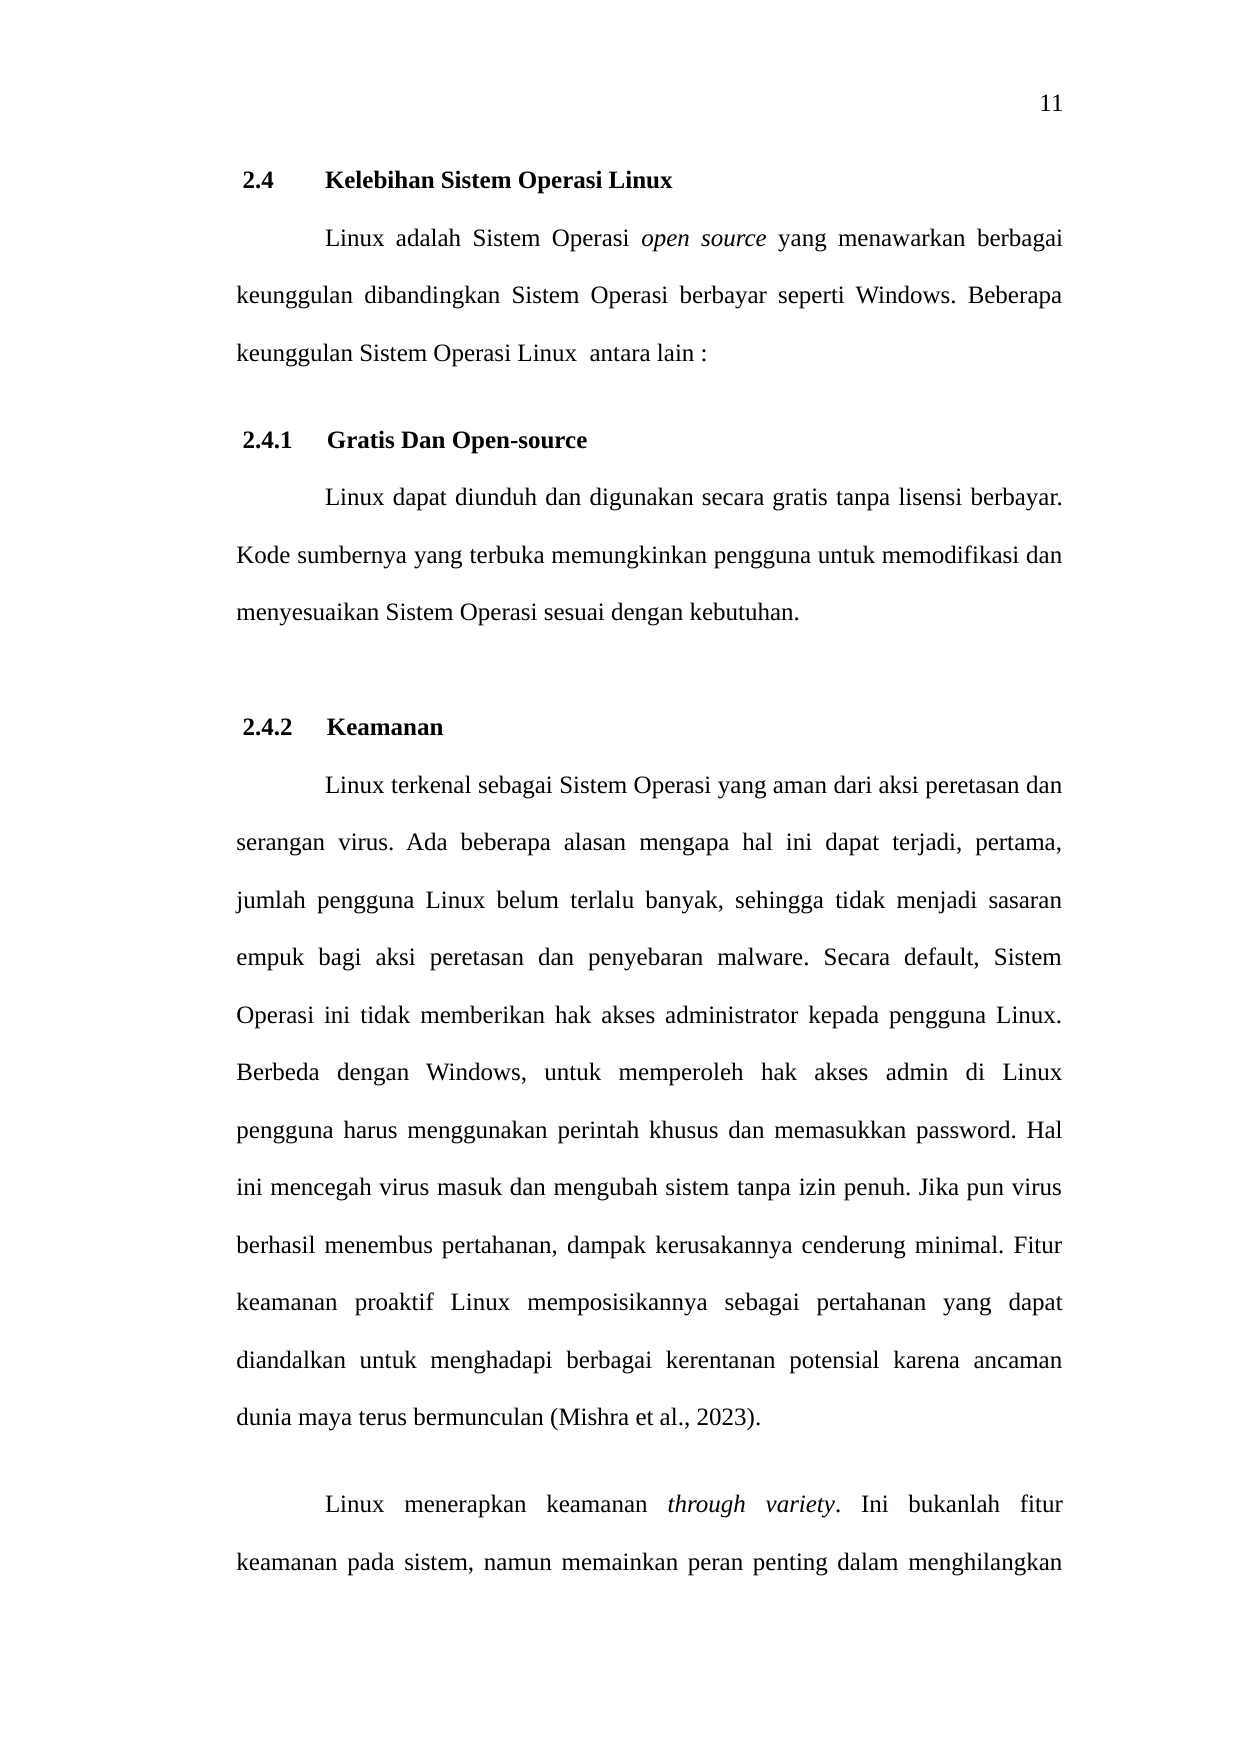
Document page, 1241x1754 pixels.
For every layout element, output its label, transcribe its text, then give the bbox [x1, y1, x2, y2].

text Linux menerapkan keamanan through variety. Ini bukanlah fitur keamanan pada sistem, namun memainkan peran penting dalam menghilangkan [236, 1489, 1063, 1576]
text Linux adalah Sistem Operasi open source yang menawarkan berbagai keunggulan dibandingkan Sistem Operasi berbayar seperti Windows. Beberapa keunggulan Sistem Operasi Linux antara lain : [236, 223, 1063, 367]
text Linux terkenal sebagai Sistem Operasi yang aman dari aksi peretasan dan serangan virus. Ada beberapa alasan mengapa hal ini dapat terjadi, pertama, jumlah pengguna Linux belum terlalu banyak, sehingga tidak menjadi sasaran empuk bagi aksi peretasan dan penyebaran malware. Secara default, Sistem Operasi ini tidak memberikan hak akses administrator kepada pengguna Linux. Berbeda dengan Windows, untuk memperoleh hak akses admin di Linux pengguna harus menggunakan perintah khusus dan memasukkan password. Hal ini mencegah virus masuk dan mengubah sistem tanpa izin penuh. Jika pun virus berhasil menembus pertahanan, dampak kerusakannya cenderung minimal. Fitur keamanan proaktif Linux memposisikannya sebagai pertahanan yang dapat diandalkan untuk menghadapi berbagai kerentanan potensial karena ancaman dunia maya terus bermunculan (Mishra et al., 2023)⁠. [236, 770, 1063, 1431]
subtitle Kelebihan Sistem Operasi Linux [236, 165, 1063, 194]
subtitle Gratis dan Open-source [236, 425, 1063, 453]
subtitle Keamanan [236, 712, 1063, 741]
text Linux dapat diunduh dan digunakan secara gratis tanpa lisensi berbayar. Kode sumbernya yang terbuka memungkinkan pengguna untuk memodifikasi dan menyesuaikan Sistem Operasi sesuai dengan kebutuhan. [236, 482, 1063, 626]
